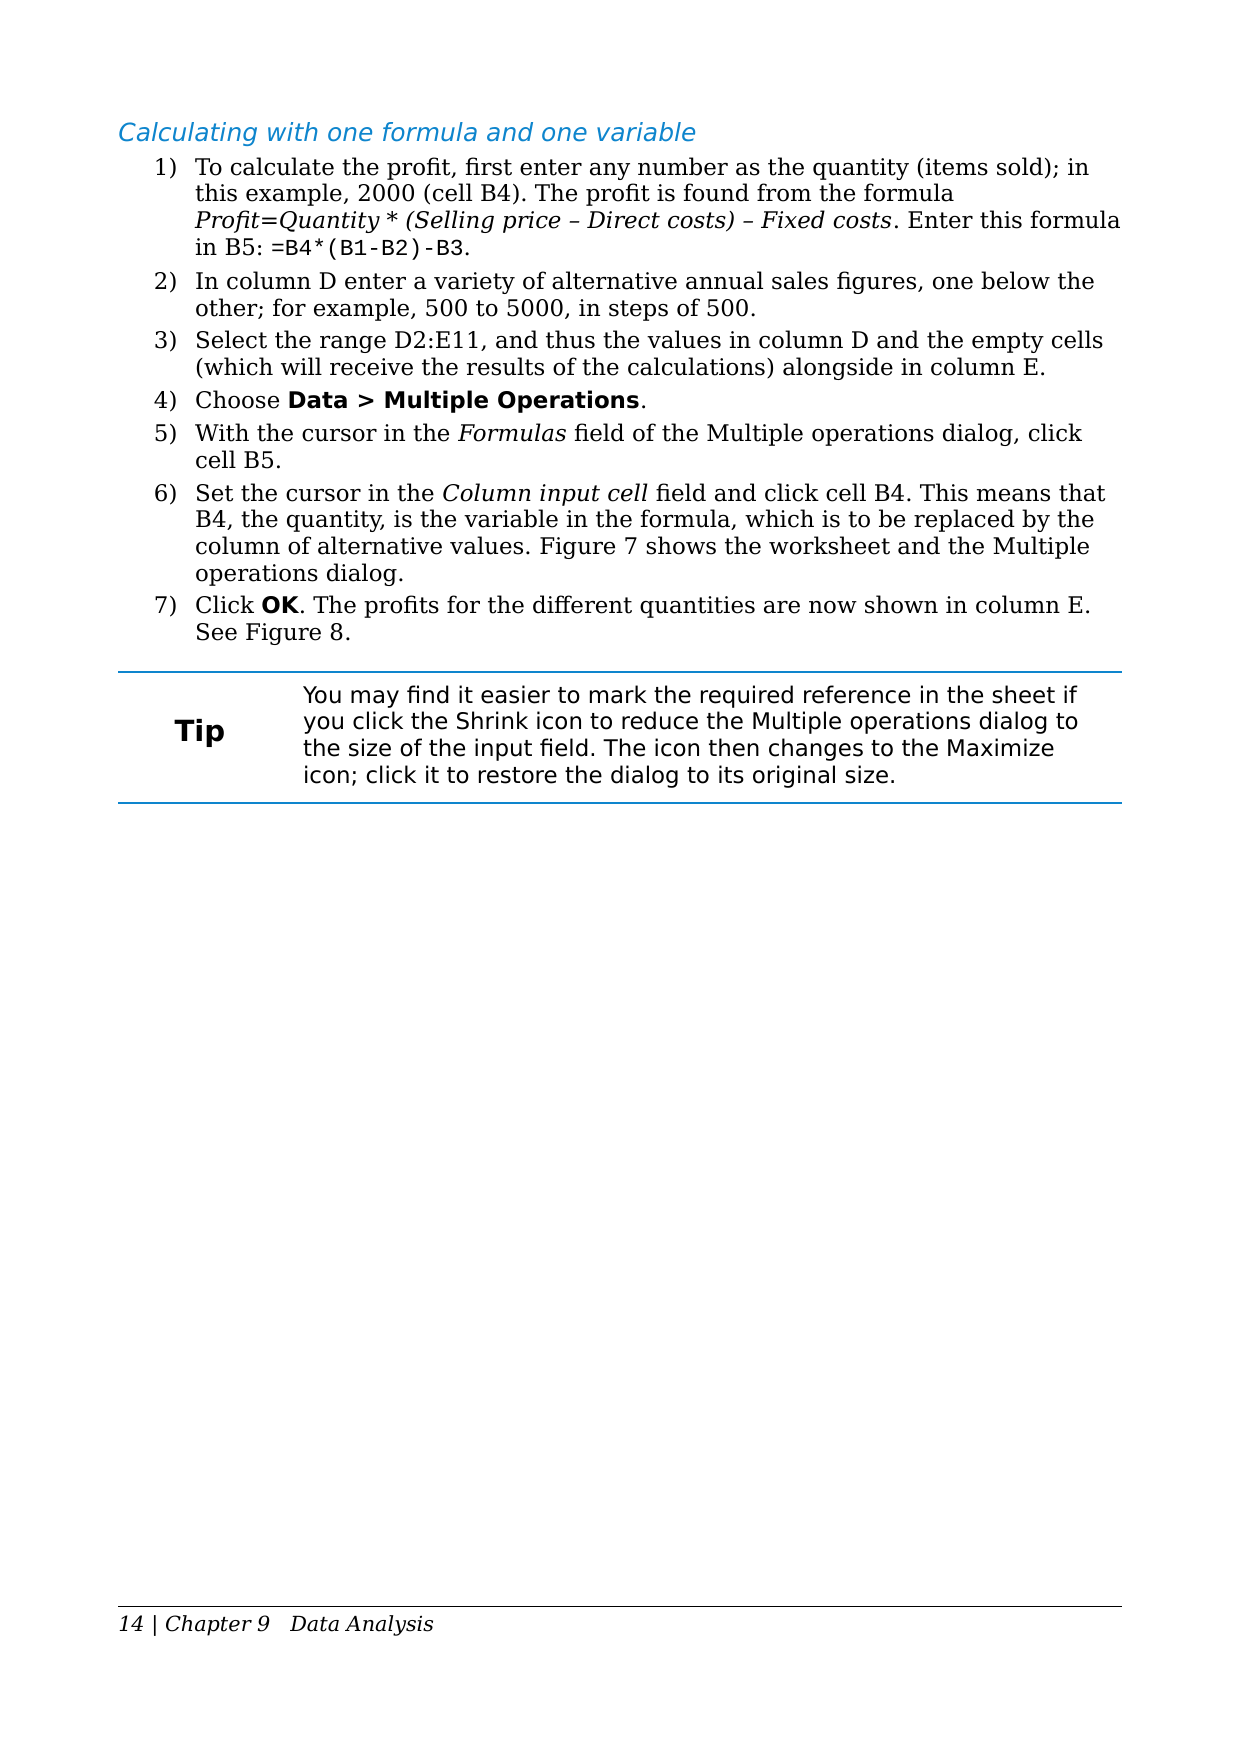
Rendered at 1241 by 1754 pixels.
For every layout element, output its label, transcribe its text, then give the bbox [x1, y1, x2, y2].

list Select the range D2:E11, and thus the values in column D and the empty cells (which will receive the results of the calculations) alongside in column E. [177, 328, 1122, 381]
list In column D enter a variety of alternative annual sales figures, one below the other; for example, 500 to 5000, in steps of 500. [177, 268, 1122, 321]
list To calculate the profit, first enter any number as the quantity (items sold); in this example, 2000 (cell B4). The profit is found from the formula Profit=Quantity * (Selling price – Direct costs) – Fixed costs. Enter this formula in B5: =B4*(B1-B2)-B3. [177, 154, 1122, 262]
subtitle Calculating with one formula and one variable [118, 118, 1122, 147]
list Click OK. The profits for the different quantities are now shown in column E. See Figure 8. [177, 593, 1122, 646]
list With the cursor in the Formulas field of the Multiple operations dialog, click cell B5. [177, 420, 1122, 473]
table_header You may find it easier to mark the required reference in the sheet if you click the Shrink icon to reduce the Multiple operations dialog to the size of the input field. The icon then changes to the Maximize icon; click it to restore the dialog to its original size. [281, 673, 1122, 802]
list Set the cursor in the Column input cell field and click cell B4. This means that B4, the quantity, is the variable in the formula, which is to be replaced by the column of alternative values. Figure 7 shows the worksheet and the Multiple operations dialog. [177, 480, 1122, 586]
table_header Tip [118, 673, 281, 802]
list Choose Data > Multiple Operations. [177, 387, 1122, 414]
